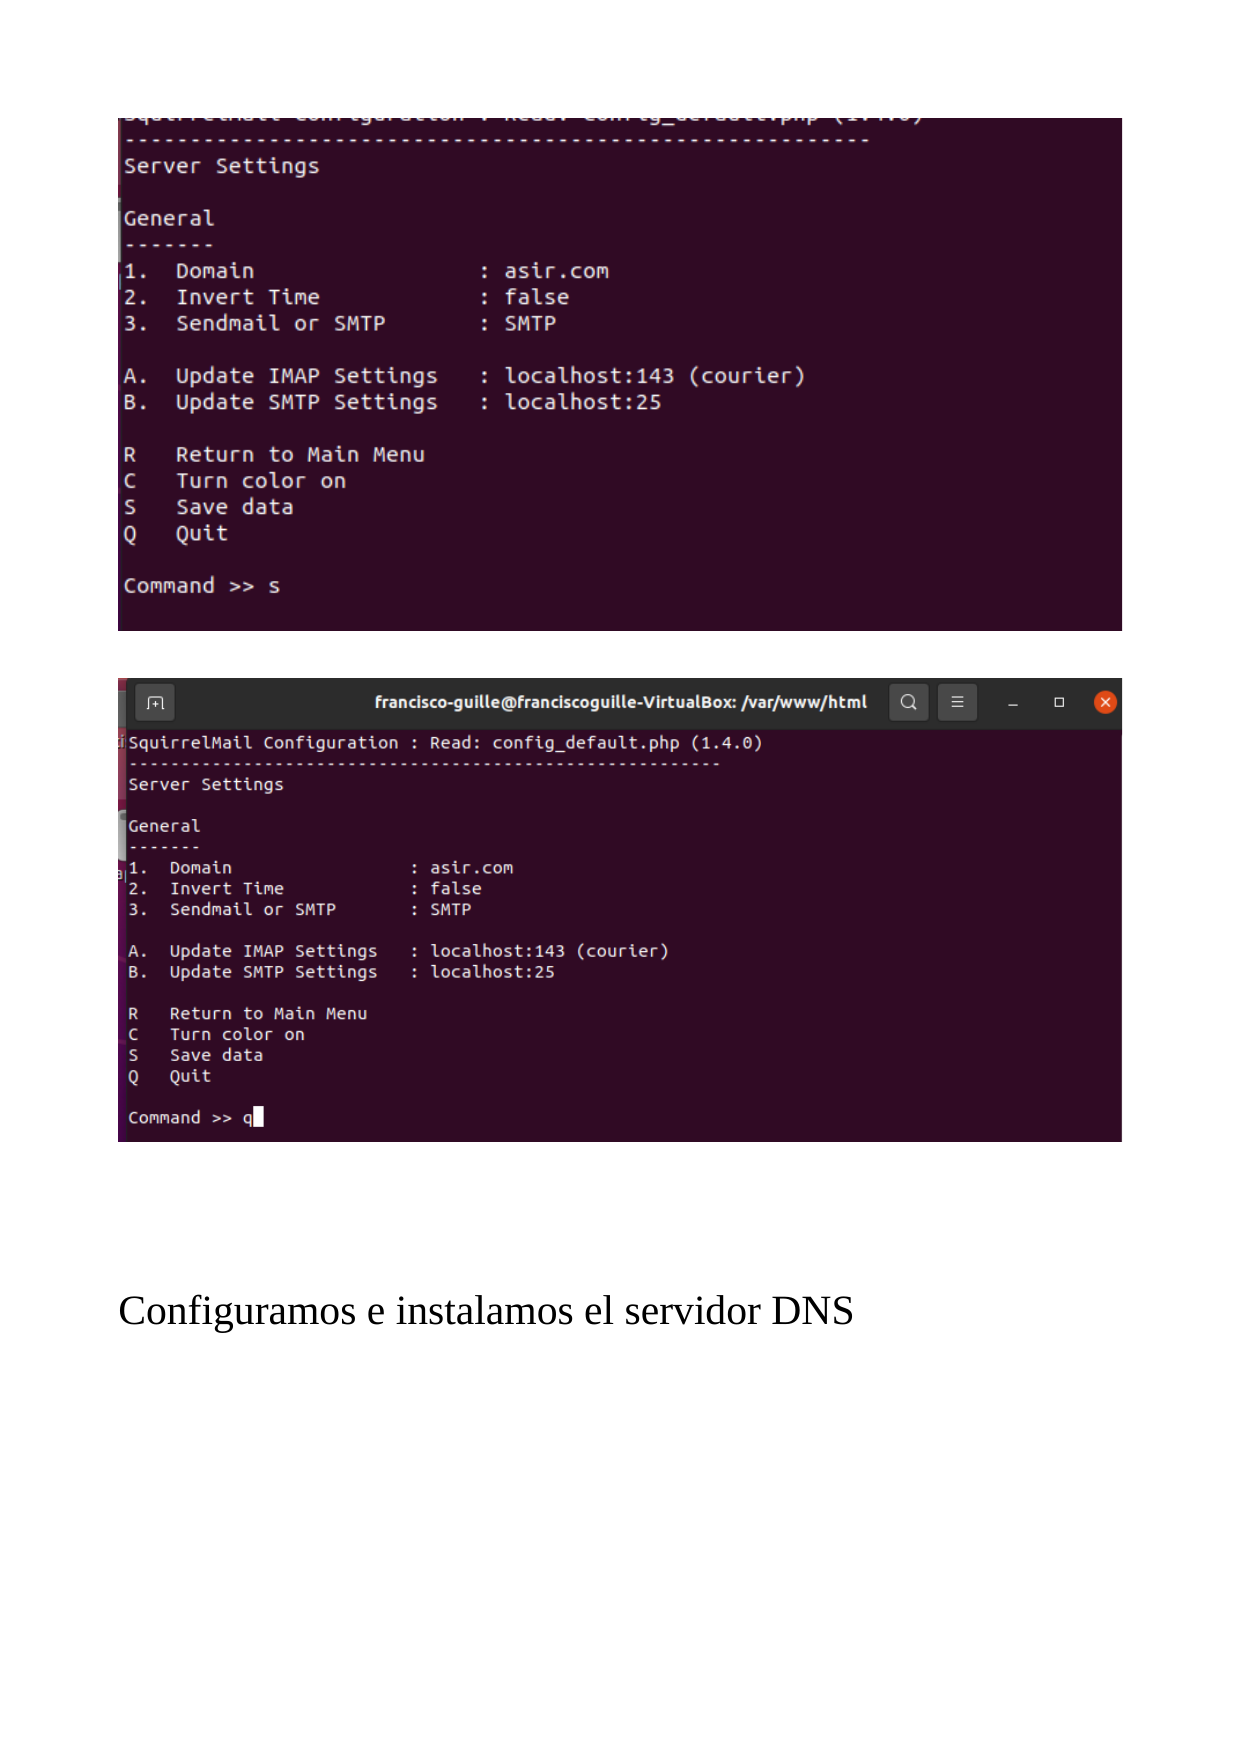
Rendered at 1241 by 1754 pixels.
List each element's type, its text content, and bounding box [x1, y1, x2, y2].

picture [118, 678, 1123, 1142]
text Configuramos e instalamos el servidor DNS [118, 1286, 1122, 1334]
picture [118, 118, 1123, 631]
